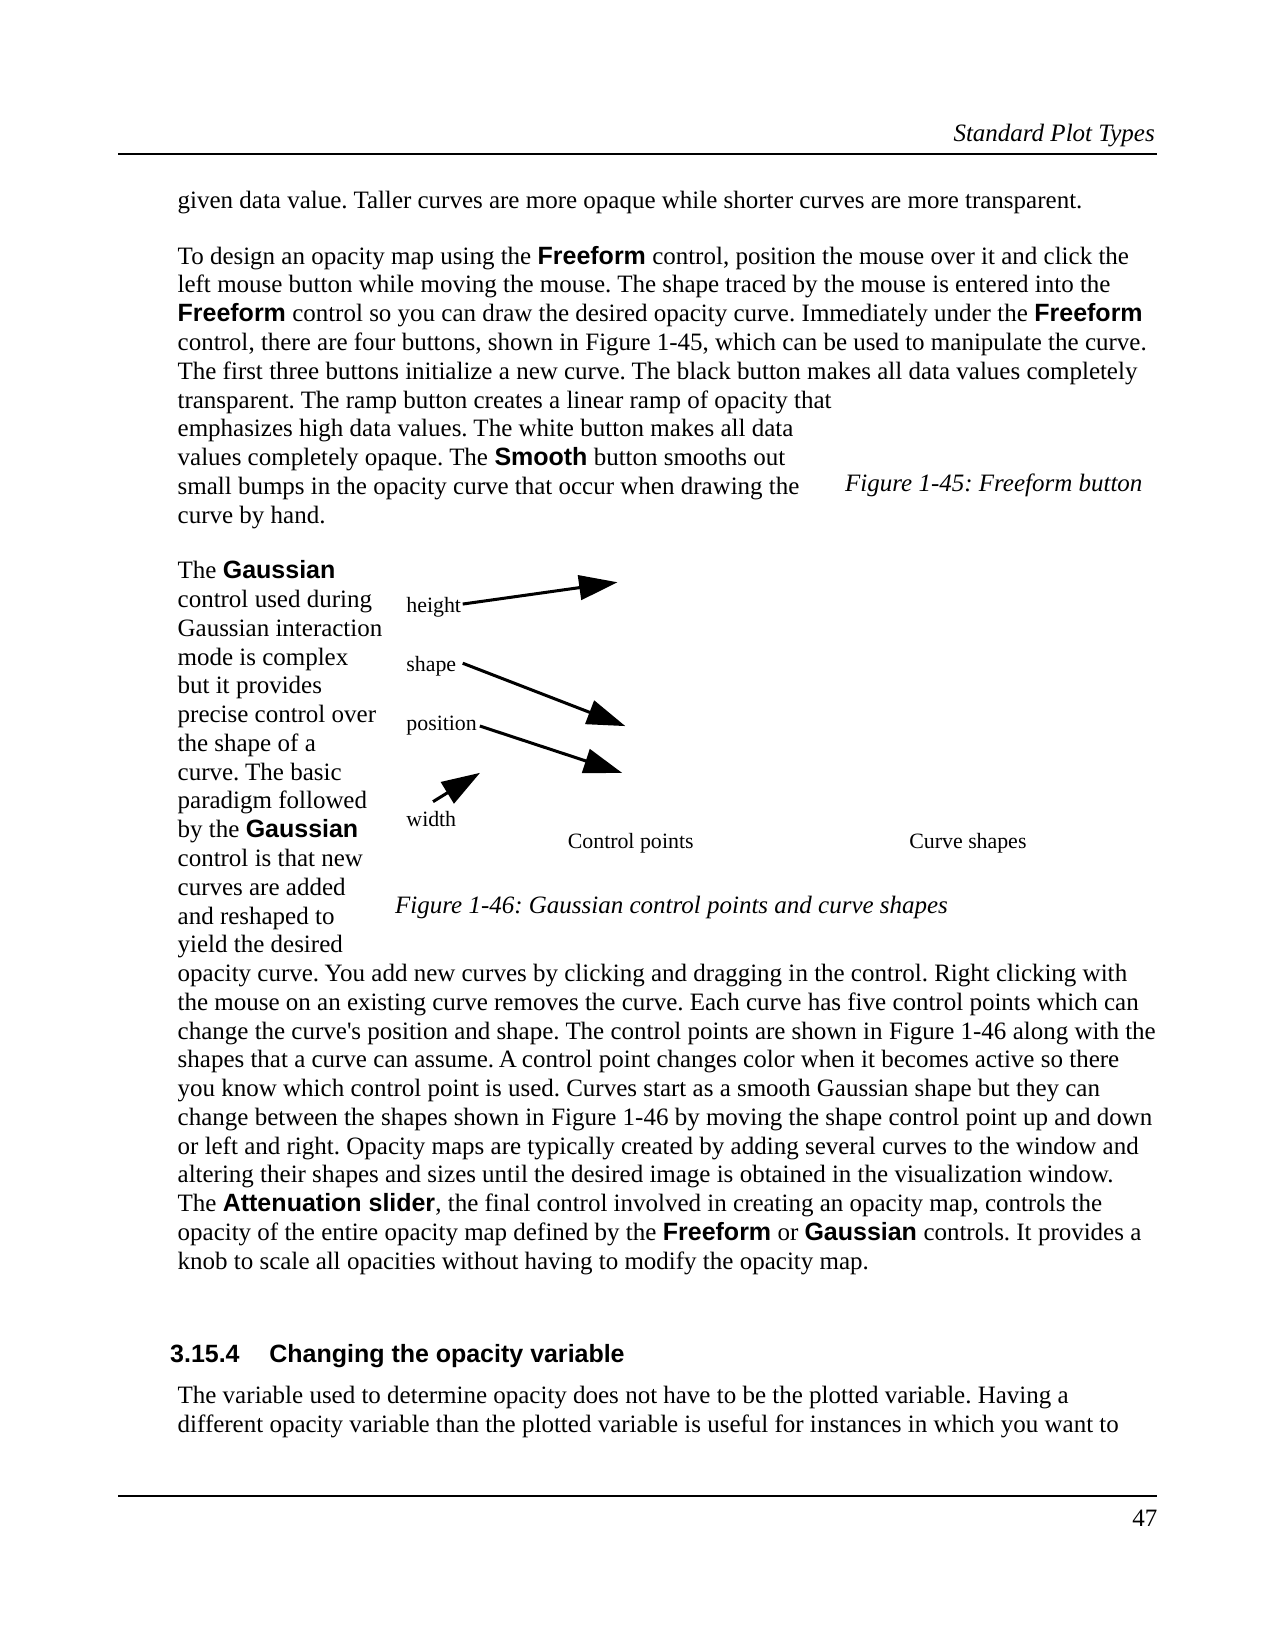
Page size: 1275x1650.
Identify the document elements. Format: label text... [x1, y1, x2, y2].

text Figure 1-45: Freeform button [845, 421, 1145, 496]
text The variable used to determine opacity does not have to be the plotted variable. Having a different opacity variable than the plotted variable is useful for instances in which you want to [177, 1380, 1157, 1437]
text given data value. Taller curves are more opaque while shorter curves are more transparent. [177, 185, 1157, 214]
text Figure 1-46: Gaussian control points and curve shapes [395, 890, 1145, 918]
text To design an opacity map using the Freeform control, position the mouse over it and click the left mouse button while moving the mouse. The shape traced by the mouse is entered into the Freeform control so you can draw the desired opacity curve. Immediately under the Freeform control, there are four buttons, shown in Figure 1-45, which can be used to manipulate the curve. The first three buttons initialize a new curve. The black button makes all data values completely transparent. The ramp button creates a linear ramp of opacity that emphasizes high data values. The white button makes all data values completely opaque. The Smooth button smooths out small bumps in the opacity curve that occur when drawing the curve by hand. [177, 241, 1157, 528]
text The Gaussian control used during Gaussian interaction mode is complex but it provides precise control over the shape of a curve. The basic paradigm followed by the Gaussian control is that new curves are added and reshaped to yield the desired opacity curve. You add new curves by clicking and dragging in the control. Right clicking with the mouse on an existing curve removes the curve. Each curve has five control points which can change the curve's position and shape. The control points are shown in Figure 1-46 along with the shapes that a curve can assume. A control point changes color when it becomes active so there you know which control point is used. Curves start as a smooth Gaussian shape but they can change between the shapes shown in Figure 1-46 by moving the shape control point up and down or left and right. Opacity maps are typically created by adding several curves to the window and altering their shapes and sizes until the desired image is obtained in the visualization window. The Attenuation slider, the final control involved in creating an opacity map, controls the opacity of the entire opacity map defined by the Freeform or Gaussian controls. It provides a knob to scale all opacities without having to modify the opacity map. [177, 556, 1157, 1275]
subtitle Changing the opacity variable [163, 1339, 1157, 1368]
